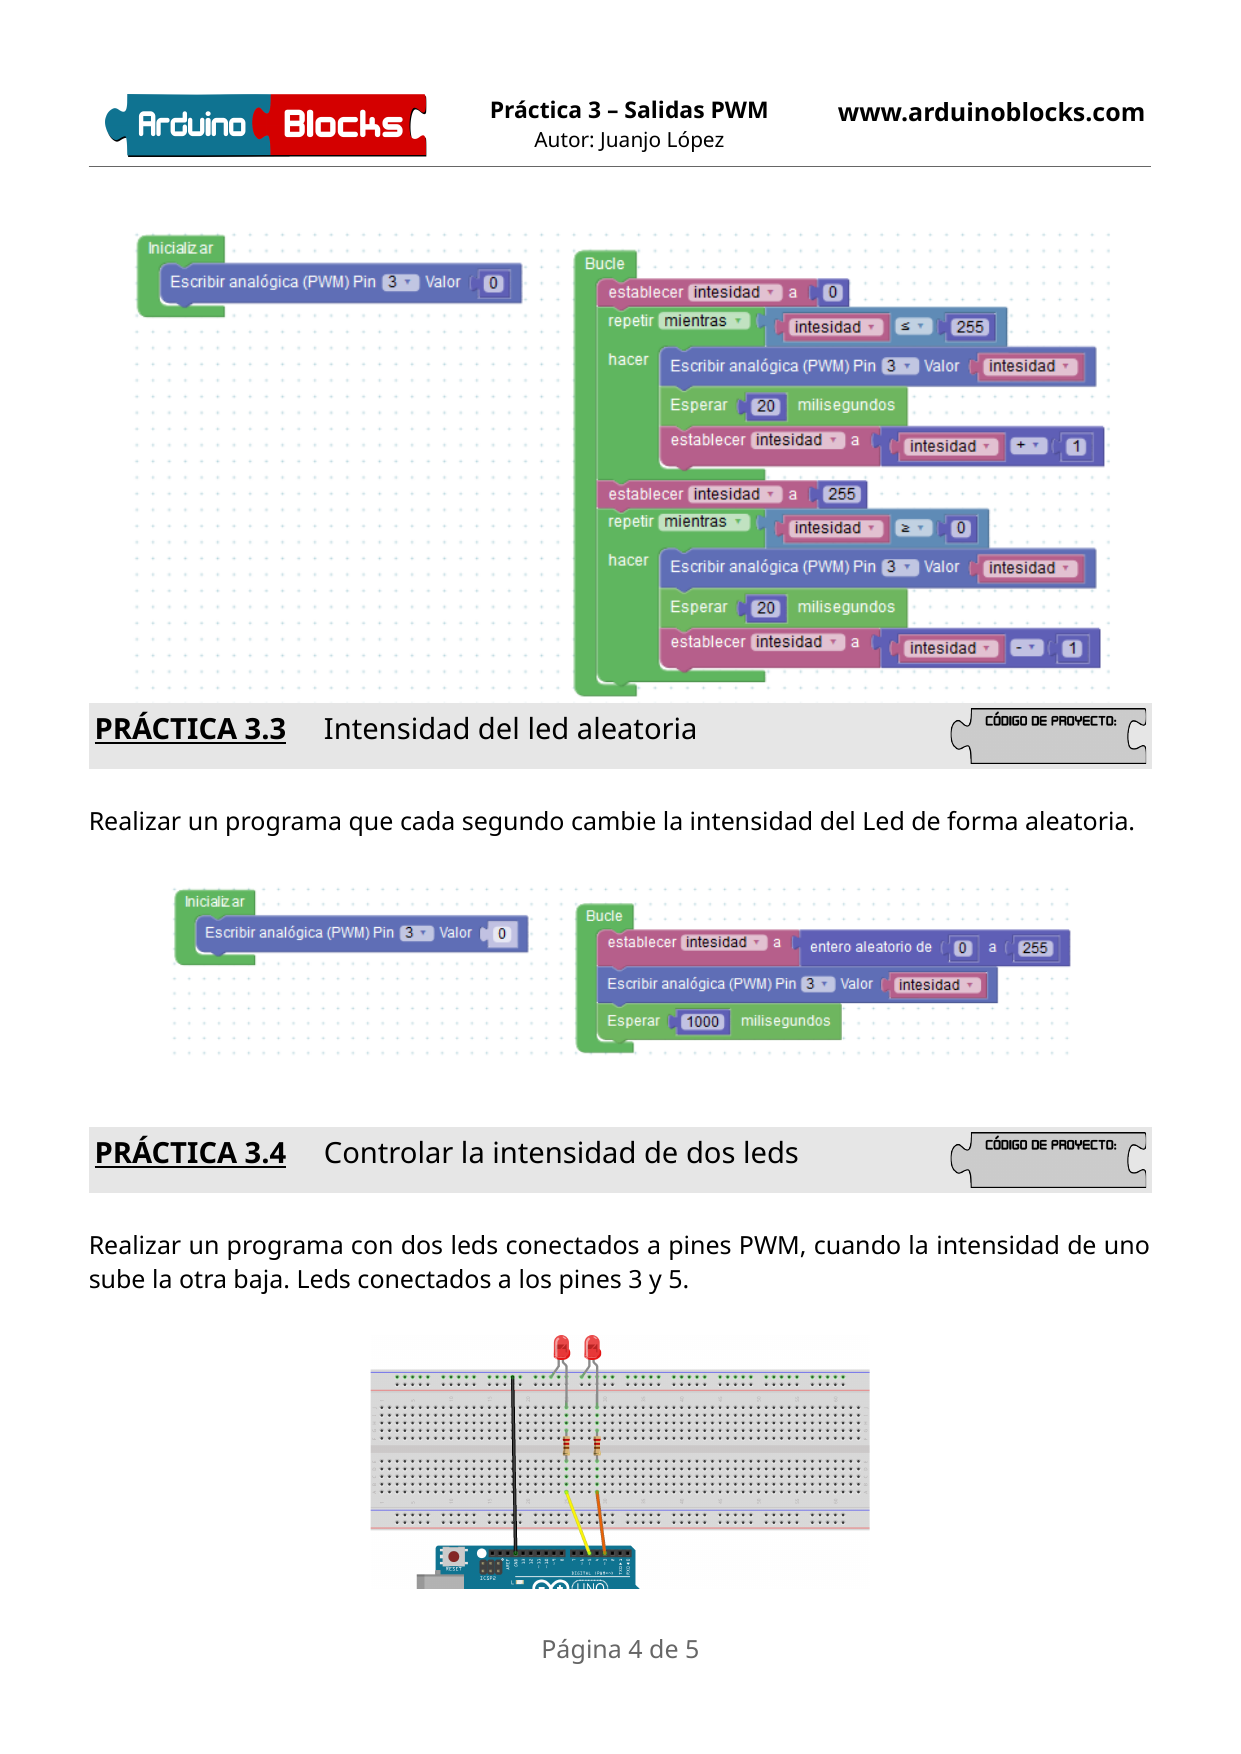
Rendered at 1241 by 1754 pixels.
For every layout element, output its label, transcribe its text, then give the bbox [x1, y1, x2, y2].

picture [105, 94, 427, 157]
picture [370, 1335, 870, 1589]
picture [950, 708, 1147, 764]
table_header Controlar la intensidad de dos leds [318, 1127, 945, 1193]
table_header [945, 703, 1152, 769]
table_header PRÁCTICA 3.4 [89, 1127, 318, 1193]
text Realizar un programa con dos leds conectados a pines PWM, cuando la intensidad de uno sube la otra baja. Leds conectados a los pines 3 y 5. [88, 1227, 1152, 1295]
picture [950, 1132, 1147, 1188]
table_header Intensidad del led aleatoria [318, 703, 945, 769]
table_header [89, 872, 1152, 1093]
picture [167, 877, 1074, 1058]
table_header [89, 224, 129, 703]
table_header [89, 1330, 1152, 1594]
text Realizar un programa que cada segundo cambie la intensidad del Led de forma aleatoria. [88, 803, 1152, 838]
table_header PRÁCTICA 3.3 [89, 703, 318, 769]
picture [129, 224, 1111, 703]
table_header [1111, 224, 1151, 703]
table_header [945, 1127, 1152, 1193]
